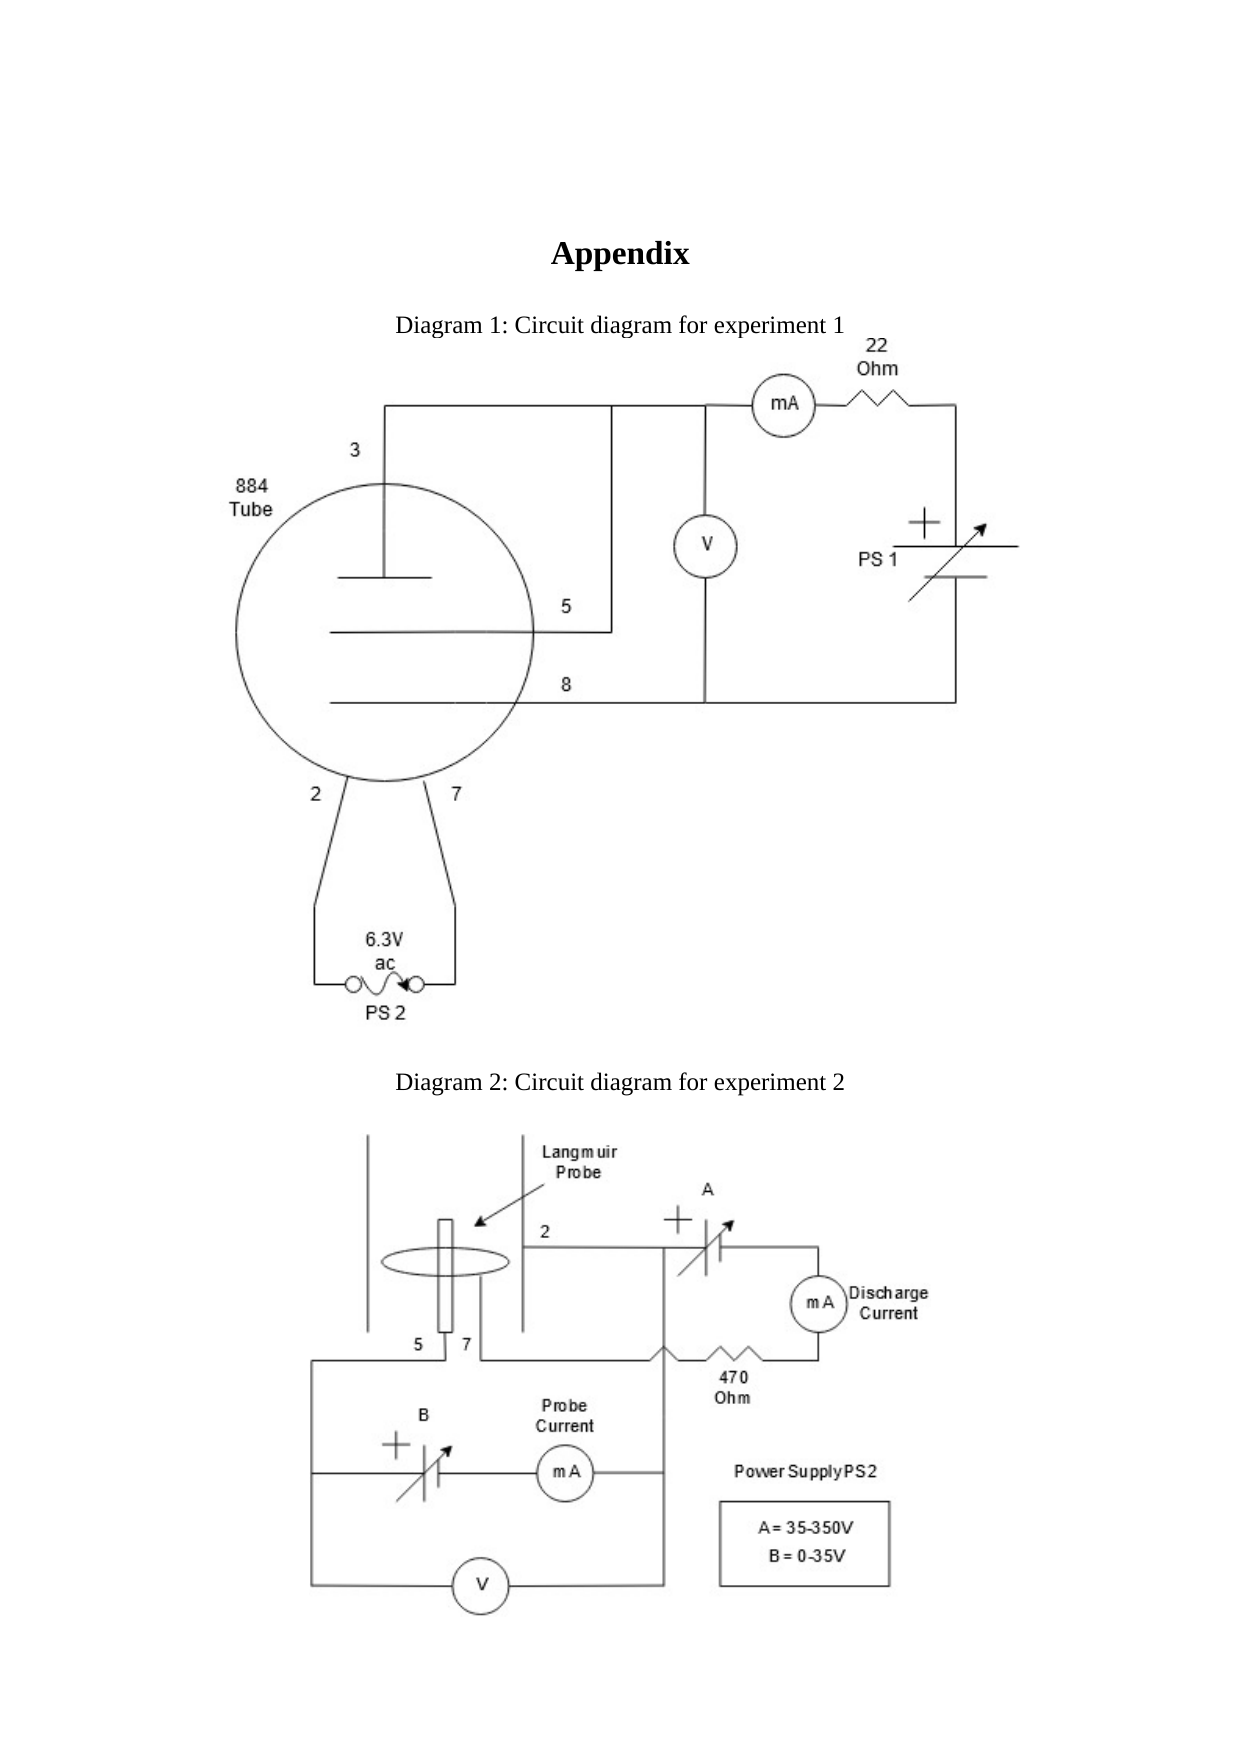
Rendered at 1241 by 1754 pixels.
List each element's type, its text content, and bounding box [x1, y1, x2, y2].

text Diagram 2: Circuit diagram for experiment 2 [118, 1067, 1122, 1096]
picture [220, 338, 1020, 1034]
picture [309, 1133, 932, 1617]
text Diagram 1: Circuit diagram for experiment 1 [118, 310, 1122, 338]
text Appendix [118, 233, 1122, 271]
